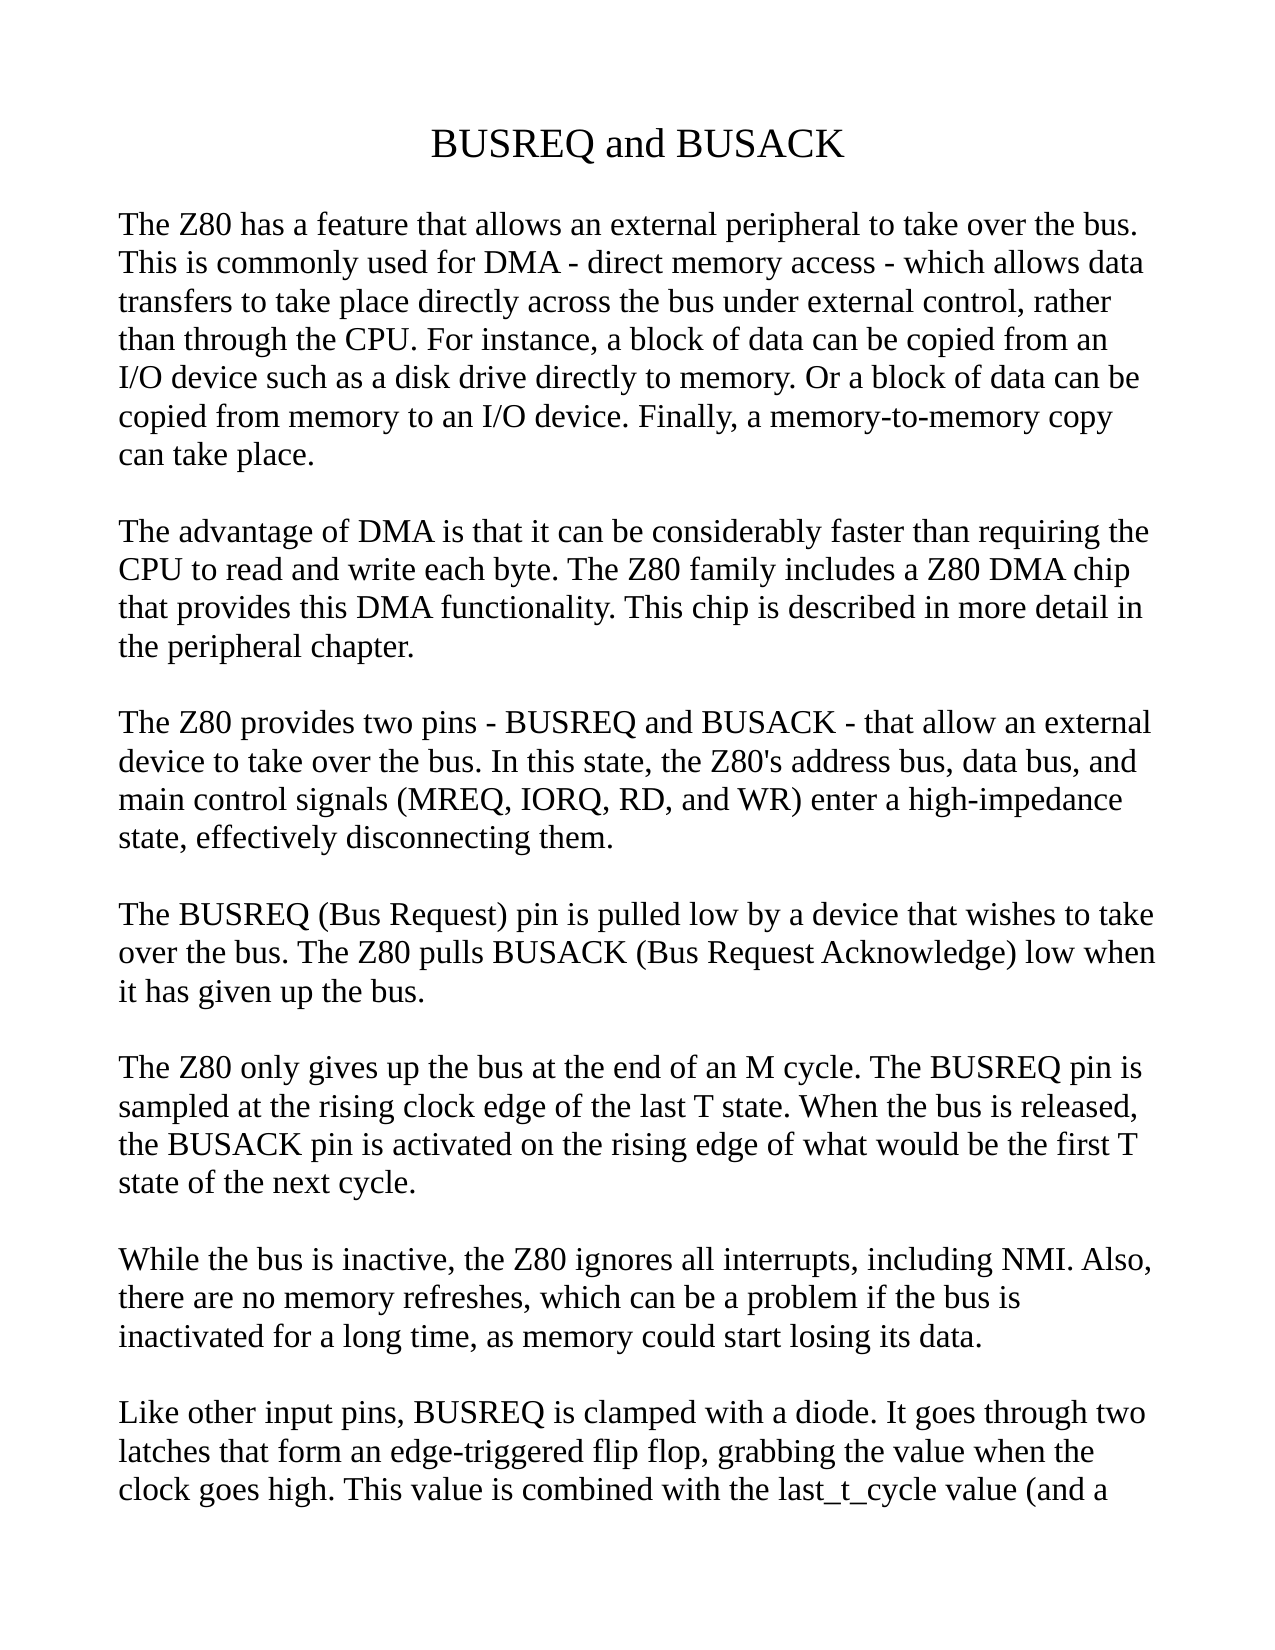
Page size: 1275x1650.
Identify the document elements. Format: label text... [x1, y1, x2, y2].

text Like other input pins, BUSREQ is clamped with a diode. It goes through two latches that form an edge-triggered flip flop, grabbing the value when the clock goes high. This value is combined with the last_t_cycle value (and a [118, 1393, 1157, 1508]
text The Z80 has a feature that allows an external peripheral to take over the bus. This is commonly used for DMA - direct memory access - which allows data transfers to take place directly across the bus under external control, rather than through the CPU. For instance, a block of data can be copied from an I/O device such as a disk drive directly to memory. Or a block of data can be copied from memory to an I/O device. Finally, a memory-to-memory copy can take place. [118, 204, 1157, 473]
text The Z80 provides two pins - BUSREQ and BUSACK - that allow an external device to take over the bus. In this state, the Z80's address bus, data bus, and main control signals (MREQ, IORQ, RD, and WR) enter a high-impedance state, effectively disconnecting them. [118, 703, 1157, 856]
text While the bus is inactive, the Z80 ignores all interrupts, including NMI. Also, there are no memory refreshes, which can be a problem if the bus is inactivated for a long time, as memory could start losing its data. [118, 1239, 1157, 1354]
text BUSREQ and BUSACK [118, 118, 1157, 166]
text The advantage of DMA is that it can be considerably faster than requiring the CPU to read and write each byte. The Z80 family includes a Z80 DMA chip that provides this DMA functionality. This chip is described in more detail in the peripheral chapter. [118, 511, 1157, 664]
text The BUSREQ (Bus Request) pin is pulled low by a device that wishes to take over the bus. The Z80 pulls BUSACK (Bus Request Acknowledge) low when it has given up the bus. [118, 894, 1157, 1009]
text The Z80 only gives up the bus at the end of an M cycle. The BUSREQ pin is sampled at the rising clock edge of the last T state. When the bus is released, the BUSACK pin is activated on the rising edge of what would be the first T state of the next cycle. [118, 1048, 1157, 1201]
